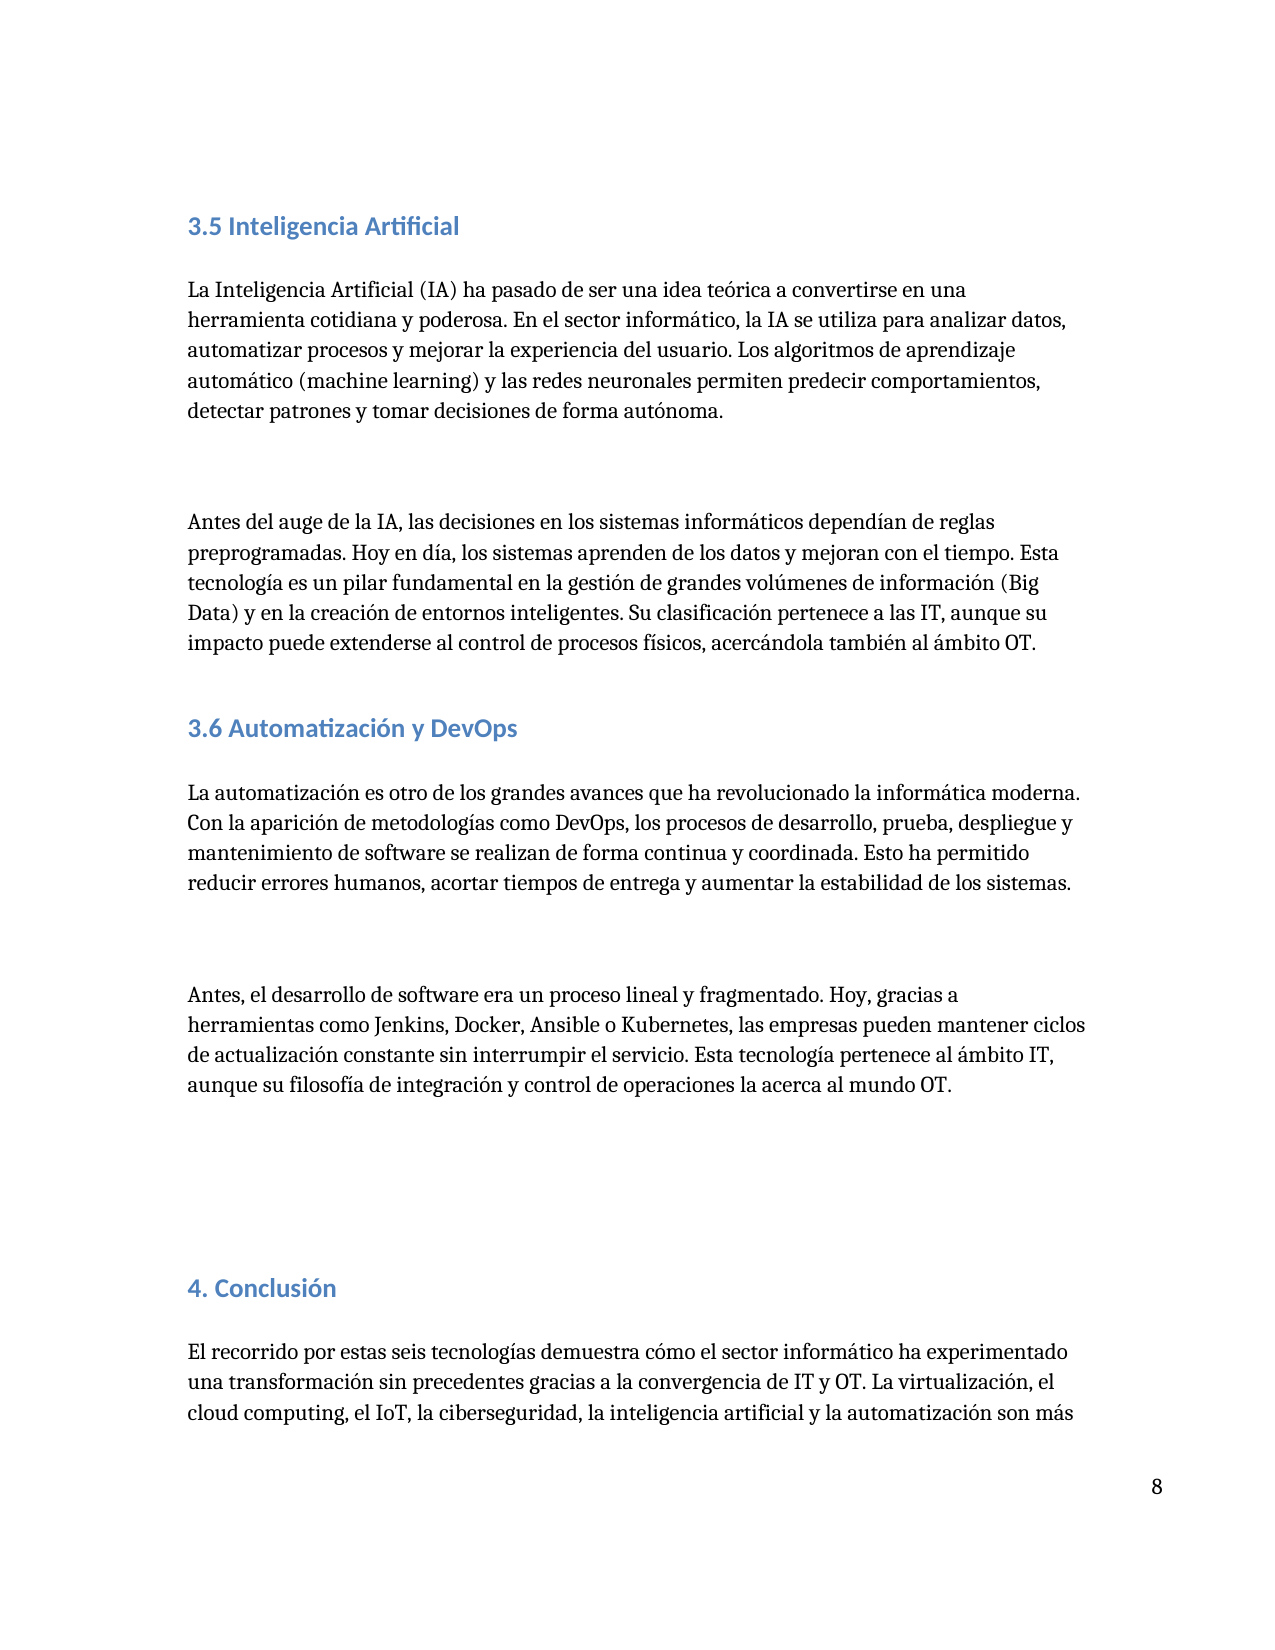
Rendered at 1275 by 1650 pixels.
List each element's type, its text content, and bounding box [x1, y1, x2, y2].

text Antes del auge de la IA, las decisiones en los sistemas informáticos dependían de reglas preprogramadas. Hoy en día, los sistemas aprenden de los datos y mejoran con el tiempo. Esta tecnología es un pilar fundamental en la gestión de grandes volúmenes de información (Big Data) y en la creación de entornos inteligentes. Su clasificación pertenece a las IT, aunque su impacto puede extenderse al control de procesos físicos, acercándola también al ámbito OT. [187, 479, 1087, 687]
text La automatización es otro de los grandes avances que ha revolucionado la informática moderna. Con la aparición de metodologías como DevOps, los procesos de desarrollo, prueba, despliegue y mantenimiento de software se realizan de forma continua y coordinada. Esto ha permitido reducir errores humanos, acortar tiempos de entrega y aumentar la estabilidad de los sistemas. [187, 749, 1087, 927]
subtitle 3.6 Automatización y DevOps [187, 711, 1087, 744]
text Antes, el desarrollo de software era un proceso lineal y fragmentado. Hoy, gracias a herramientas como Jenkins, Docker, Ansible o Kubernetes, las empresas pueden mantener ciclos de actualización constante sin interrumpir el servicio. Esta tecnología pertenece al ámbito IT, aunque su filosofía de integración y control de operaciones la acerca al mundo OT. [187, 951, 1087, 1129]
subtitle 3.5 Inteligencia Artificial [187, 209, 1087, 242]
subtitle 4. Conclusión [187, 1271, 1087, 1304]
text La Inteligencia Artificial (IA) ha pasado de ser una idea teórica a convertirse en una herramienta cotidiana y poderosa. En el sector informático, la IA se utiliza para analizar datos, automatizar procesos y mejorar la experiencia del usuario. Los algoritmos de aprendizaje automático (machine learning) y las redes neuronales permiten predecir comportamientos, detectar patrones y tomar decisiones de forma autónoma. [187, 247, 1087, 454]
text El recorrido por estas seis tecnologías demuestra cómo el sector informático ha experimentado una transformación sin precedentes gracias a la convergencia de IT y OT. La virtualización, el cloud computing, el IoT, la ciberseguridad, la inteligencia artificial y la automatización son más [187, 1309, 1087, 1426]
